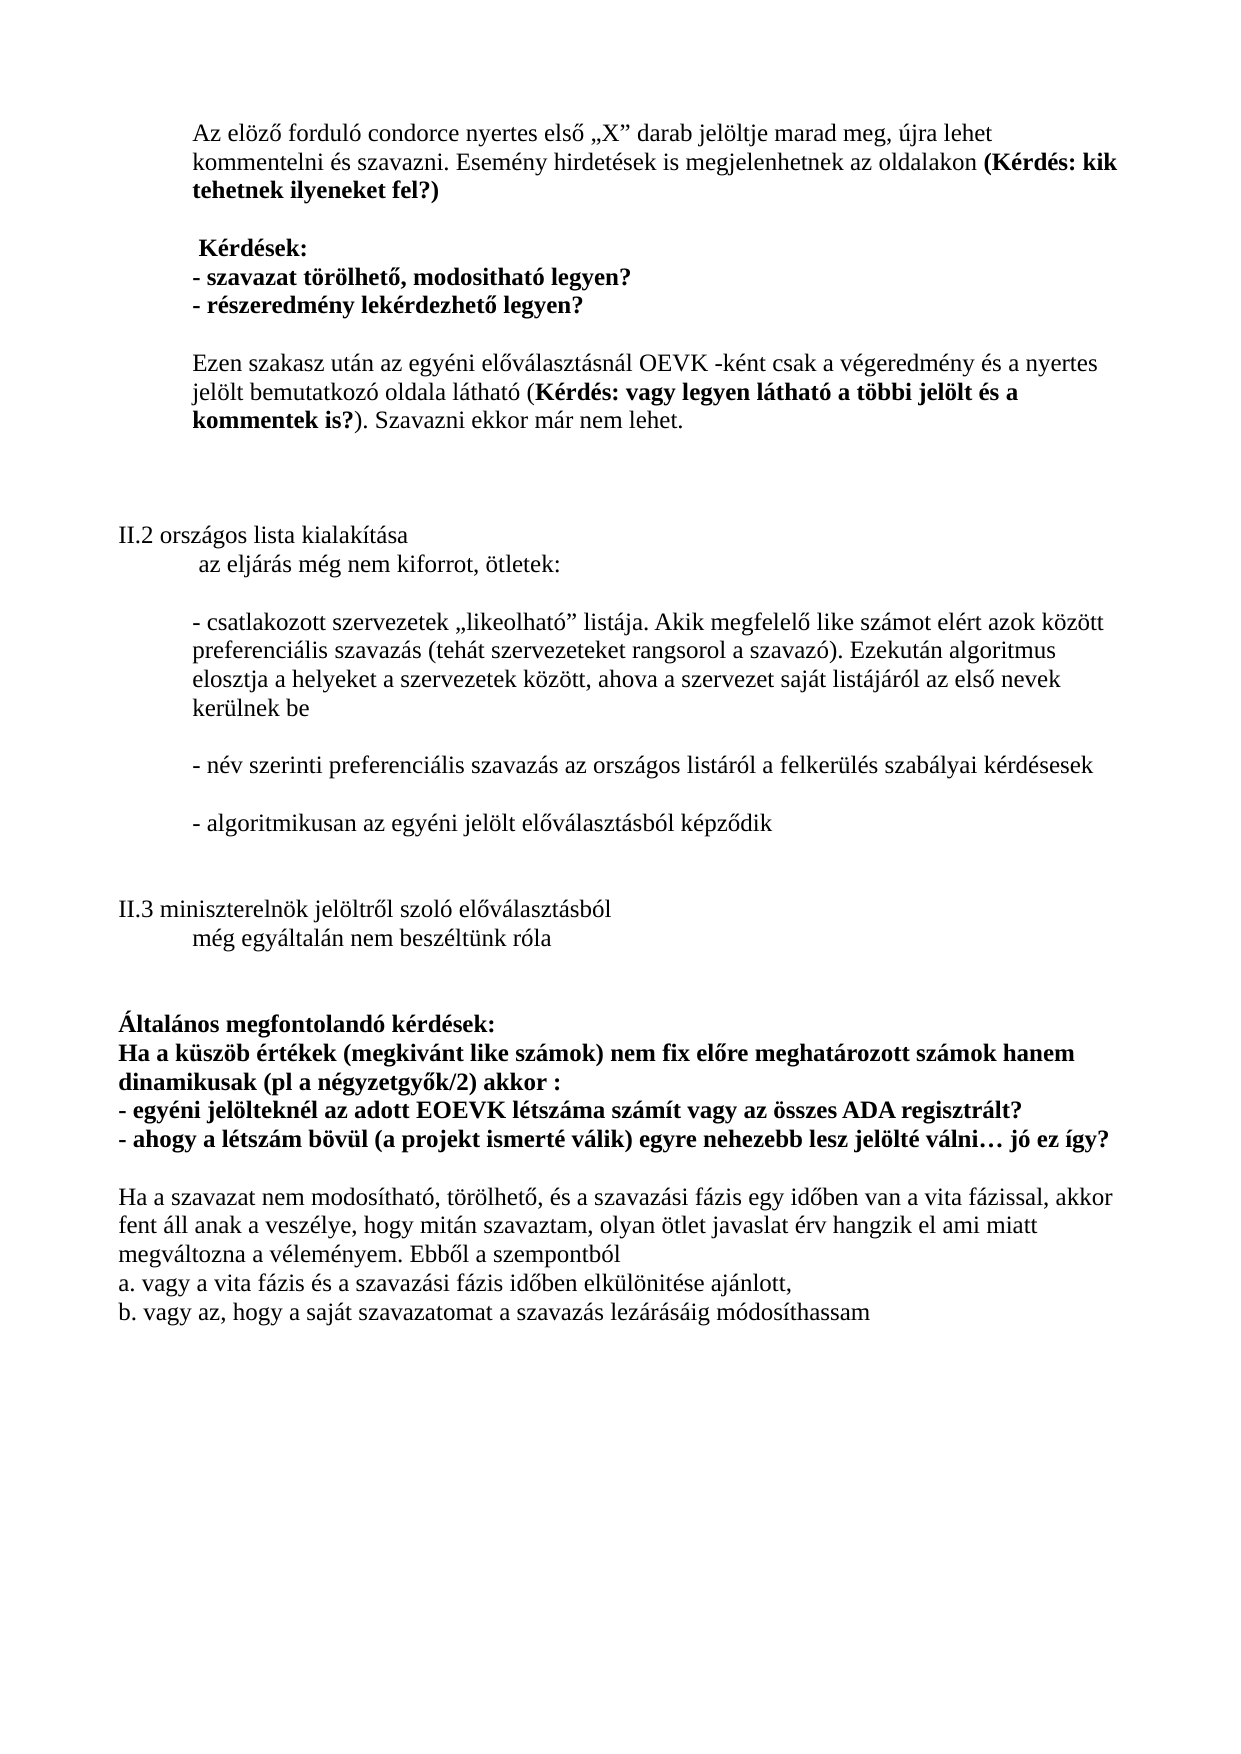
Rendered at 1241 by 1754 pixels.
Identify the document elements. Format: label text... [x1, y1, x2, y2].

text kommentek is?). Szavazni ekkor már nem lehet. [192, 406, 1122, 434]
text Ha a szavazat nem modosítható, törölhető, és a szavazási fázis egy időben van a vita fázissal, akkor fent áll anak a veszélye, hogy mitán szavaztam, olyan ötlet javaslat érv hangzik el ami miatt megváltozna a véleményem. Ebből a szempontból [118, 1182, 1122, 1268]
text II.2 országos lista kialakítása [118, 521, 1122, 549]
text - csatlakozott szervezetek „likeolható” listája. Akik megfelelő like számot elért azok között preferenciális szavazás (tehát szervezeteket rangsorol a szavazó). Ezekután algoritmus elosztja a helyeket a szervezetek között, ahova a szervezet saját listájáról az első nevek kerülnek be [192, 607, 1122, 722]
text az eljárás még nem kiforrot, ötletek: [192, 549, 1122, 578]
text Az elöző forduló condorce nyertes első „X” darab jelöltje marad meg, újra lehet kommentelni és szavazni. Esemény hirdetések is megjelenhetnek az oldalakon (Kérdés: kik tehetnek ilyeneket fel?) [192, 118, 1122, 204]
text Ezen szakasz után az egyéni előválasztásnál OEVK -ként csak a végeredmény és a nyertes [192, 348, 1122, 377]
text - név szerinti preferenciális szavazás az országos listáról a felkerülés szabályai kérdésesek [192, 751, 1122, 779]
text - szavazat törölhető, modositható legyen? [192, 262, 1122, 291]
text - algoritmikusan az egyéni jelölt előválasztásból képződik [192, 808, 1122, 837]
text Általános megfontolandó kérdések: [118, 1009, 1122, 1038]
text - egyéni jelölteknél az adott EOEVK létszáma számít vagy az összes ADA regisztrált? [118, 1096, 1122, 1124]
text II.3 miniszterelnök jelöltről szoló előválasztásból [118, 894, 1122, 923]
text még egyáltalán nem beszéltünk róla [118, 923, 1122, 952]
text - részeredmény lekérdezhető legyen? [192, 291, 1122, 319]
text - ahogy a létszám bövül (a projekt ismerté válik) egyre nehezebb lesz jelölté válni… jó ez így? [118, 1124, 1122, 1153]
text jelölt bemutatkozó oldala látható (Kérdés: vagy legyen látható a többi jelölt és a [192, 377, 1122, 406]
text a. vagy a vita fázis és a szavazási fázis időben elkülönitése ajánlott, [118, 1268, 1122, 1297]
text b. vagy az, hogy a saját szavazatomat a szavazás lezárásáig módosíthassam [118, 1297, 1122, 1326]
text Ha a küszöb értékek (megkivánt like számok) nem fix előre meghatározott számok hanem dinamikusak (pl a négyzetgyők/2) akkor : [118, 1038, 1122, 1096]
text Kérdések: [192, 233, 1122, 262]
